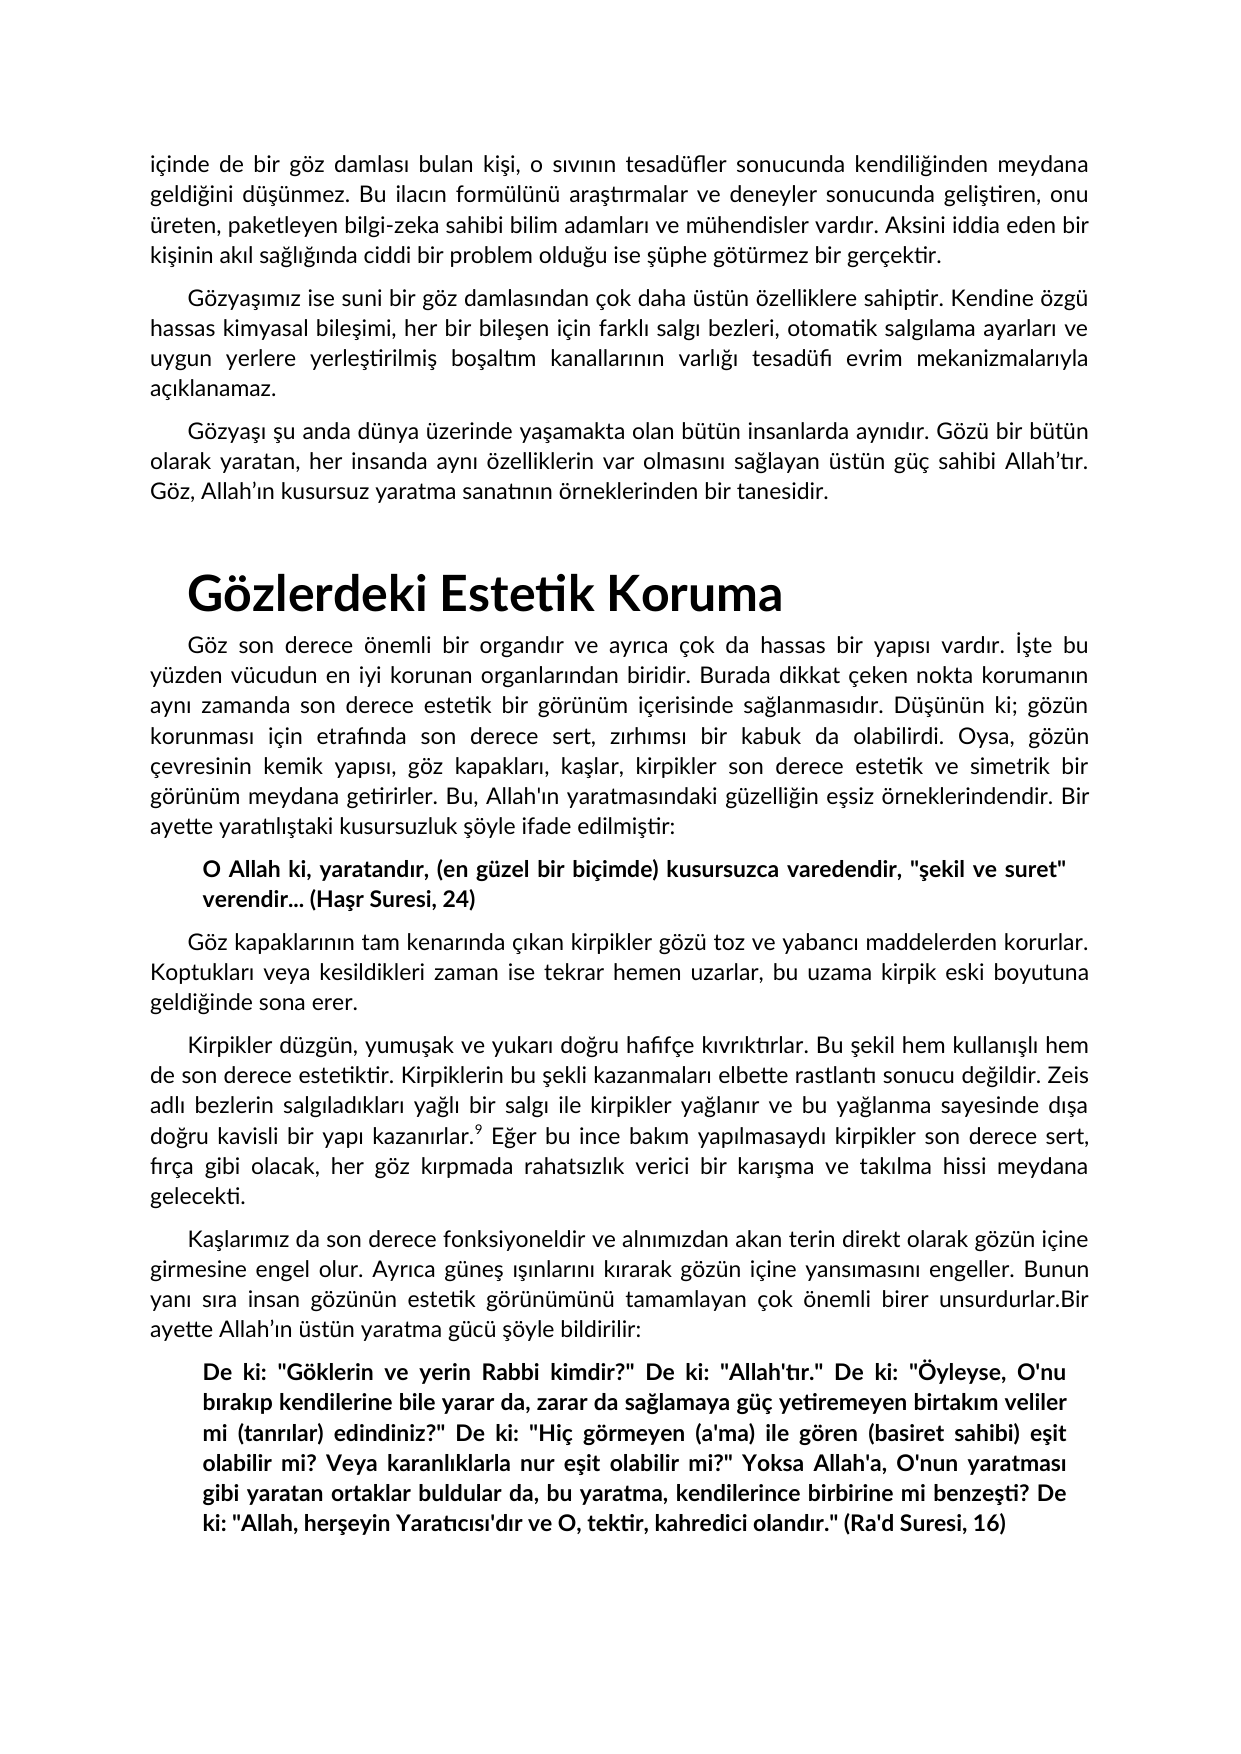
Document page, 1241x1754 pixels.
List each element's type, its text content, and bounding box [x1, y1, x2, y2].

text Göz kapaklarının tam kenarında çıkan kirpikler gözü toz ve yabancı maddelerden korurlar. Koptukları veya kesildikleri zaman ise tekrar hemen uzarlar, bu uzama kirpik eski boyutuna geldiğinde sona erer. [150, 928, 1090, 1016]
text De ki: "Göklerin ve yerin Rabbi kimdir?" De ki: "Allah'tır." De ki: "Öyleyse, O'nu bırakıp kendilerine bile yarar da, zarar da sağlamaya güç yetiremeyen birtakım veliler mi (tanrılar) edindiniz?" De ki: "Hiç görmeyen (a'ma) ile gören (basiret sahibi) eşit olabilir mi? Veya karanlıklarla nur eşit olabilir mi?" Yoksa Allah'a, O'nun yaratması gibi yaratan ortaklar buldular da, bu yaratma, kendilerince birbirine mi benzeşti? De ki: "Allah, herşeyin Yaratıcısı'dır ve O, tektir, kahredici olandır." (Ra'd Suresi, 16) [202, 1358, 1068, 1536]
text Gözyaşı şu anda dünya üzerinde yaşamakta olan bütün insanlarda aynıdır. Gözü bir bütün olarak yaratan, her insanda aynı özelliklerin var olmasını sağlayan üstün güç sahibi Allah’tır. Göz, Allah’ın kusursuz yaratma sanatının örneklerinden bir tanesidir. [150, 417, 1090, 504]
text içinde de bir göz damlası bulan kişi, o sıvının tesadüfler sonucunda kendiliğinden meydana geldiğini düşünmez. Bu ilacın formülünü araştırmalar ve deneyler sonucunda geliştiren, onu üreten, paketleyen bilgi-zeka sahibi bilim adamları ve mühendisler vardır. Aksini iddia eden bir kişinin akıl sağlığında ciddi bir problem olduğu ise şüphe götürmez bir gerçektir. [150, 150, 1090, 268]
text O Allah ki, yaratandır, (en güzel bir biçimde) kusursuzca varedendir, "şekil ve suret" verendir... (Haşr Suresi, 24) [202, 855, 1068, 912]
text Göz son derece önemli bir organdır ve ayrıca çok da hassas bir yapısı vardır. İşte bu yüzden vücudun en iyi korunan organlarından biridir. Burada dikkat çeken nokta korumanın aynı zamanda son derece estetik bir görünüm içerisinde sağlanmasıdır. Düşünün ki; gözün korunması için etrafında son derece sert, zırhımsı bir kabuk da olabilirdi. Oysa, gözün çevresinin kemik yapısı, göz kapakları, kaşlar, kirpikler son derece estetik ve simetrik bir görünüm meydana getirirler. Bu, Allah'ın yaratmasındaki güzelliğin eşsiz örneklerindendir. Bir ayette yaratılıştaki kusursuzluk şöyle ifade edilmiştir: [150, 631, 1090, 839]
text Kirpikler düzgün, yumuşak ve yukarı doğru hafifçe kıvrıktırlar. Bu şekil hem kullanışlı hem de son derece estetiktir. Kirpiklerin bu şekli kazanmaları elbette rastlantı sonucu değildir. Zeis adlı bezlerin salgıladıkları yağlı bir salgı ile kirpikler yağlanır ve bu yağlanma sayesinde dışa doğru kavisli bir yapı kazanırlar.9 Eğer bu ince bakım yapılmasaydı kirpikler son derece sert, fırça gibi olacak, her göz kırpmada rahatsızlık verici bir karışma ve takılma hissi meydana gelecekti. [150, 1031, 1090, 1209]
subtitle Gözlerdeki Estetik Koruma [187, 562, 1090, 622]
text Kaşlarımız da son derece fonksiyoneldir ve alnımızdan akan terin direkt olarak gözün içine girmesine engel olur. Ayrıca güneş ışınlarını kırarak gözün içine yansımasını engeller. Bunun yanı sıra insan gözünün estetik görünümünü tamamlayan çok önemli birer unsurdurlar.Bir ayette Allah’ın üstün yaratma gücü şöyle bildirilir: [150, 1224, 1090, 1343]
text Gözyaşımız ise suni bir göz damlasından çok daha üstün özelliklere sahiptir. Kendine özgü hassas kimyasal bileşimi, her bir bileşen için farklı salgı bezleri, otomatik salgılama ayarları ve uygun yerlere yerleştirilmiş boşaltım kanallarının varlığı tesadüfi evrim mekanizmalarıyla açıklanamaz. [150, 283, 1090, 401]
